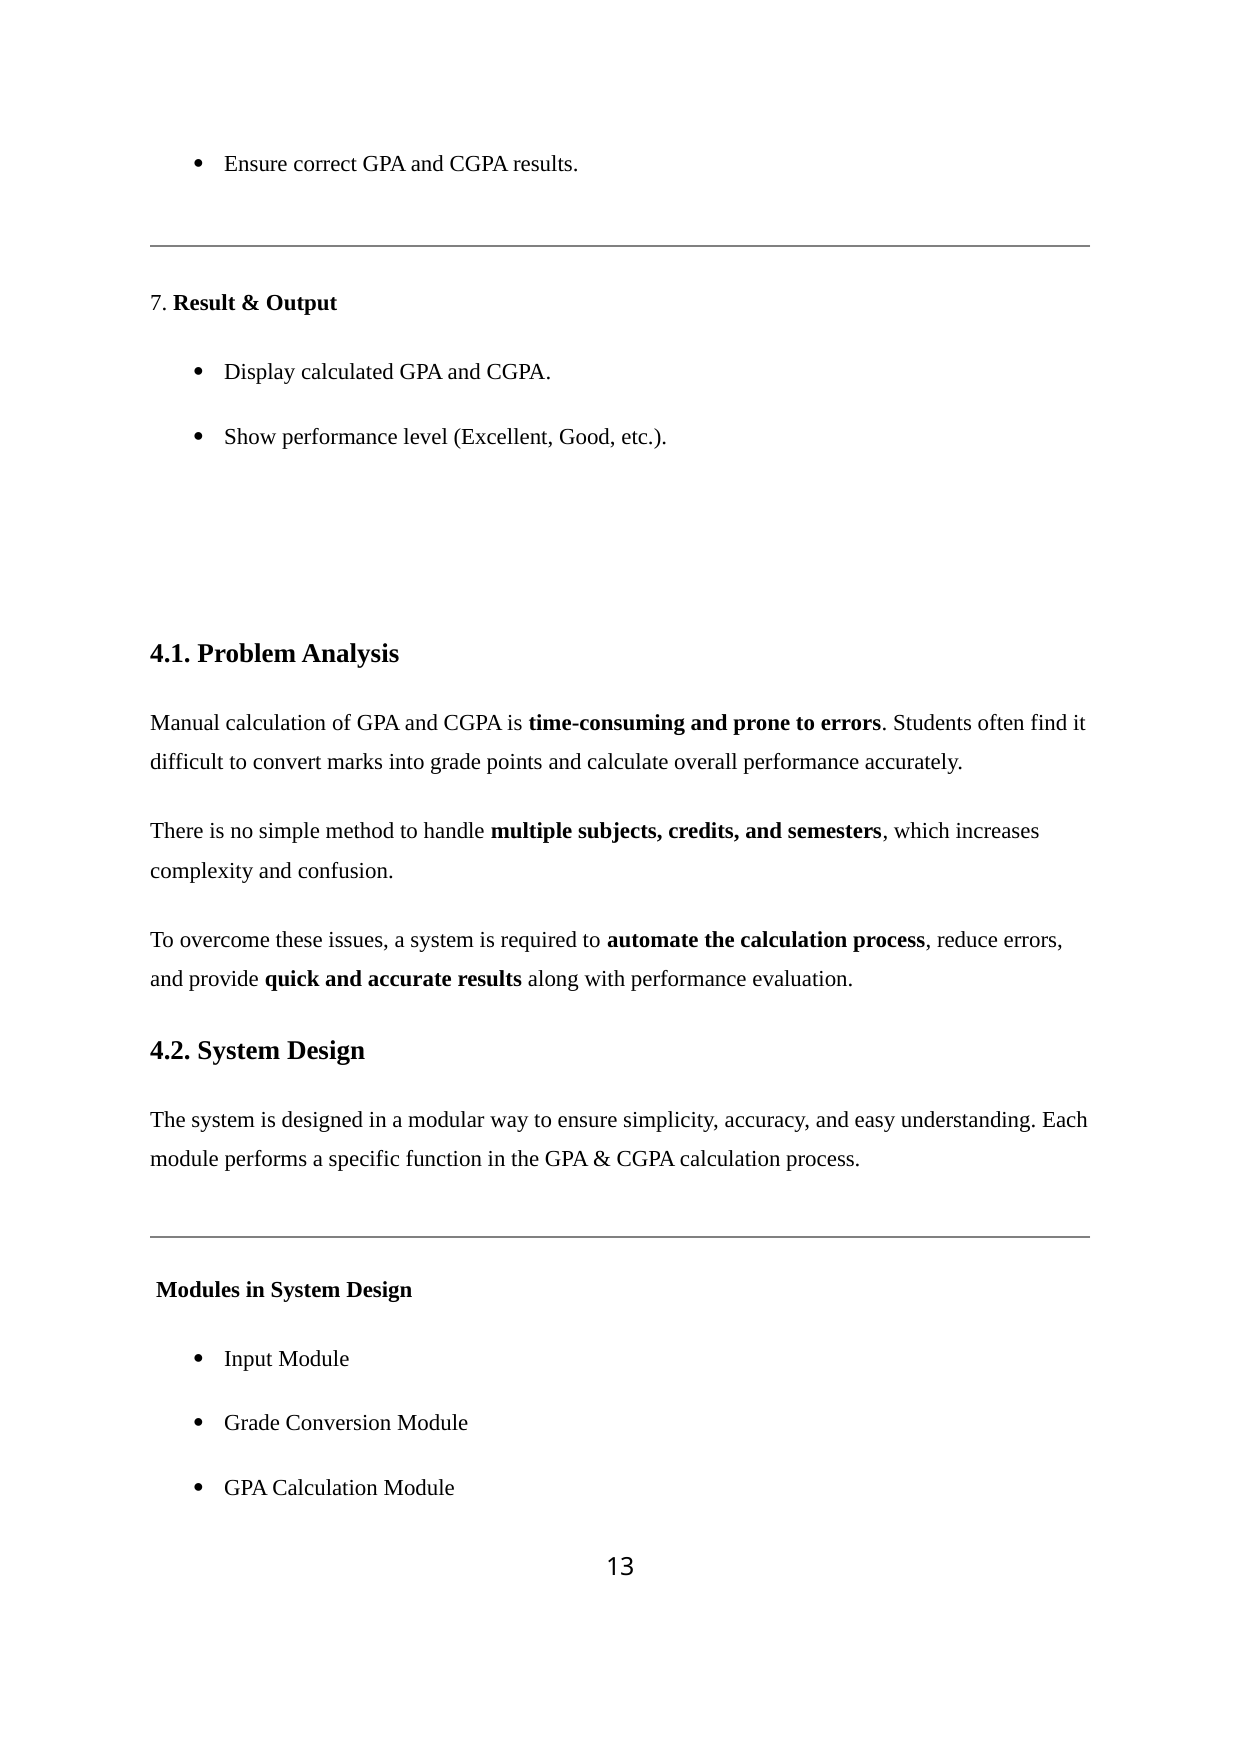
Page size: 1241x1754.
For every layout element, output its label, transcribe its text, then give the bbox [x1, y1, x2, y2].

subtitle Modules in System Design [150, 1276, 1090, 1302]
list Show performance level (Excellent, Good, etc.). [194, 423, 1090, 449]
subtitle 7. Result & Output [150, 289, 1090, 316]
list Input Module [194, 1345, 1090, 1371]
text Manual calculation of GPA and CGPA is time-consuming and prone to errors. Students often find it difficult to convert marks into grade points and calculate overall performance accurately. [150, 709, 1090, 775]
text 4.1. Problem Analysis [150, 637, 1090, 668]
text 4.2. System Design [150, 1034, 1090, 1065]
list Grade Conversion Module [194, 1409, 1090, 1436]
text To overcome these issues, a system is required to automate the calculation process, reduce errors, and provide quick and accurate results along with performance evaluation. [150, 926, 1090, 992]
text There is no simple method to handle multiple subjects, credits, and semesters, which increases complexity and confusion. [150, 817, 1090, 883]
list GPA Calculation Module [194, 1474, 1090, 1500]
list Display calculated GPA and CGPA. [194, 358, 1090, 385]
list Ensure correct GPA and CGPA results. [194, 150, 1090, 176]
text The system is designed in a modular way to ensure simplicity, accuracy, and easy understanding. Each module performs a specific function in the GPA & CGPA calculation process. [150, 1106, 1090, 1172]
